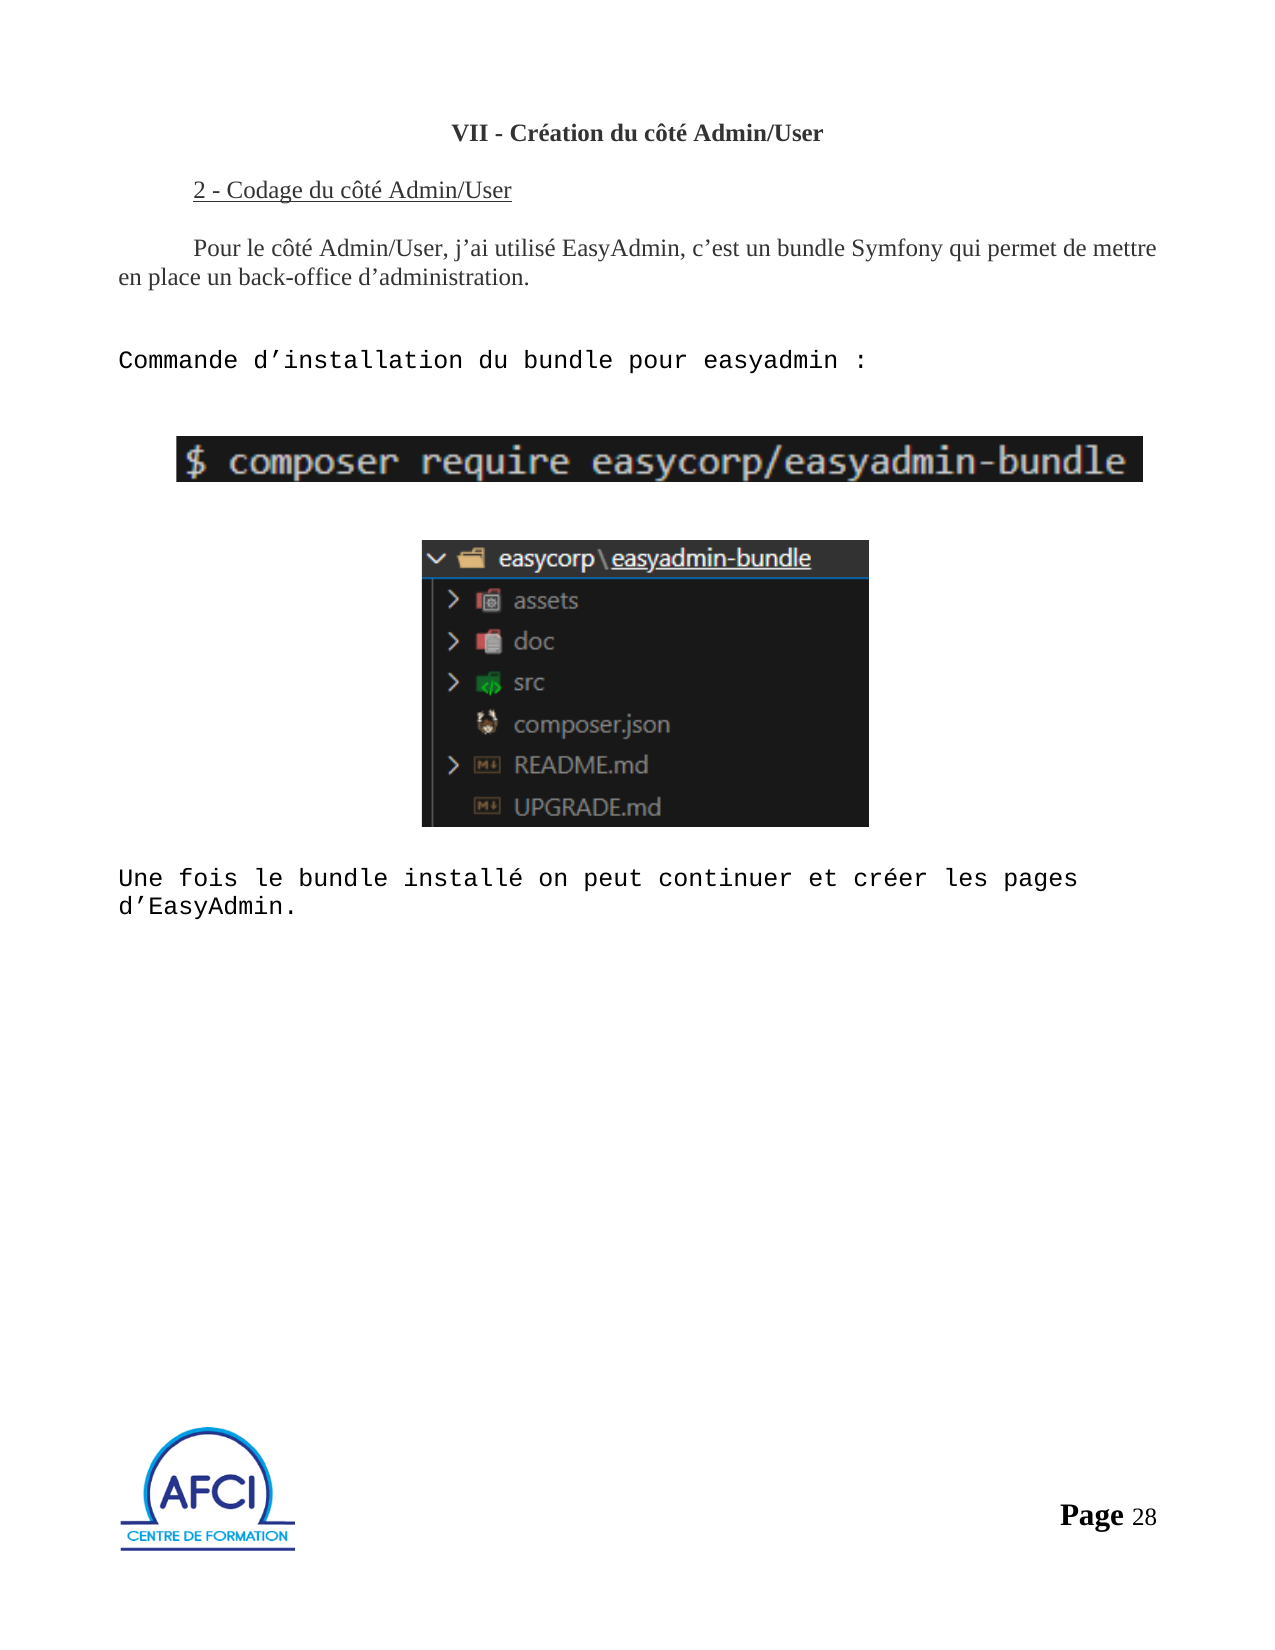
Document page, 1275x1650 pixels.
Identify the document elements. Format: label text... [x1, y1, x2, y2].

picture [421, 540, 869, 827]
text VII - Création du côté Admin/User [118, 118, 1157, 147]
text Commande d’installation du bundle pour easyadmin : [118, 348, 1157, 376]
text Une fois le bundle installé on peut continuer et créer les pages d’EasyAdmin. [118, 865, 1157, 922]
text 2 - Codage du côté Admin/User [118, 176, 1157, 204]
picture [176, 436, 1143, 482]
picture [120, 1427, 295, 1551]
text Pour le côté Admin/User, j’ai utilisé EasyAdmin, c’est un bundle Symfony qui permet de mettre en place un back-office d’administration. [118, 233, 1157, 291]
